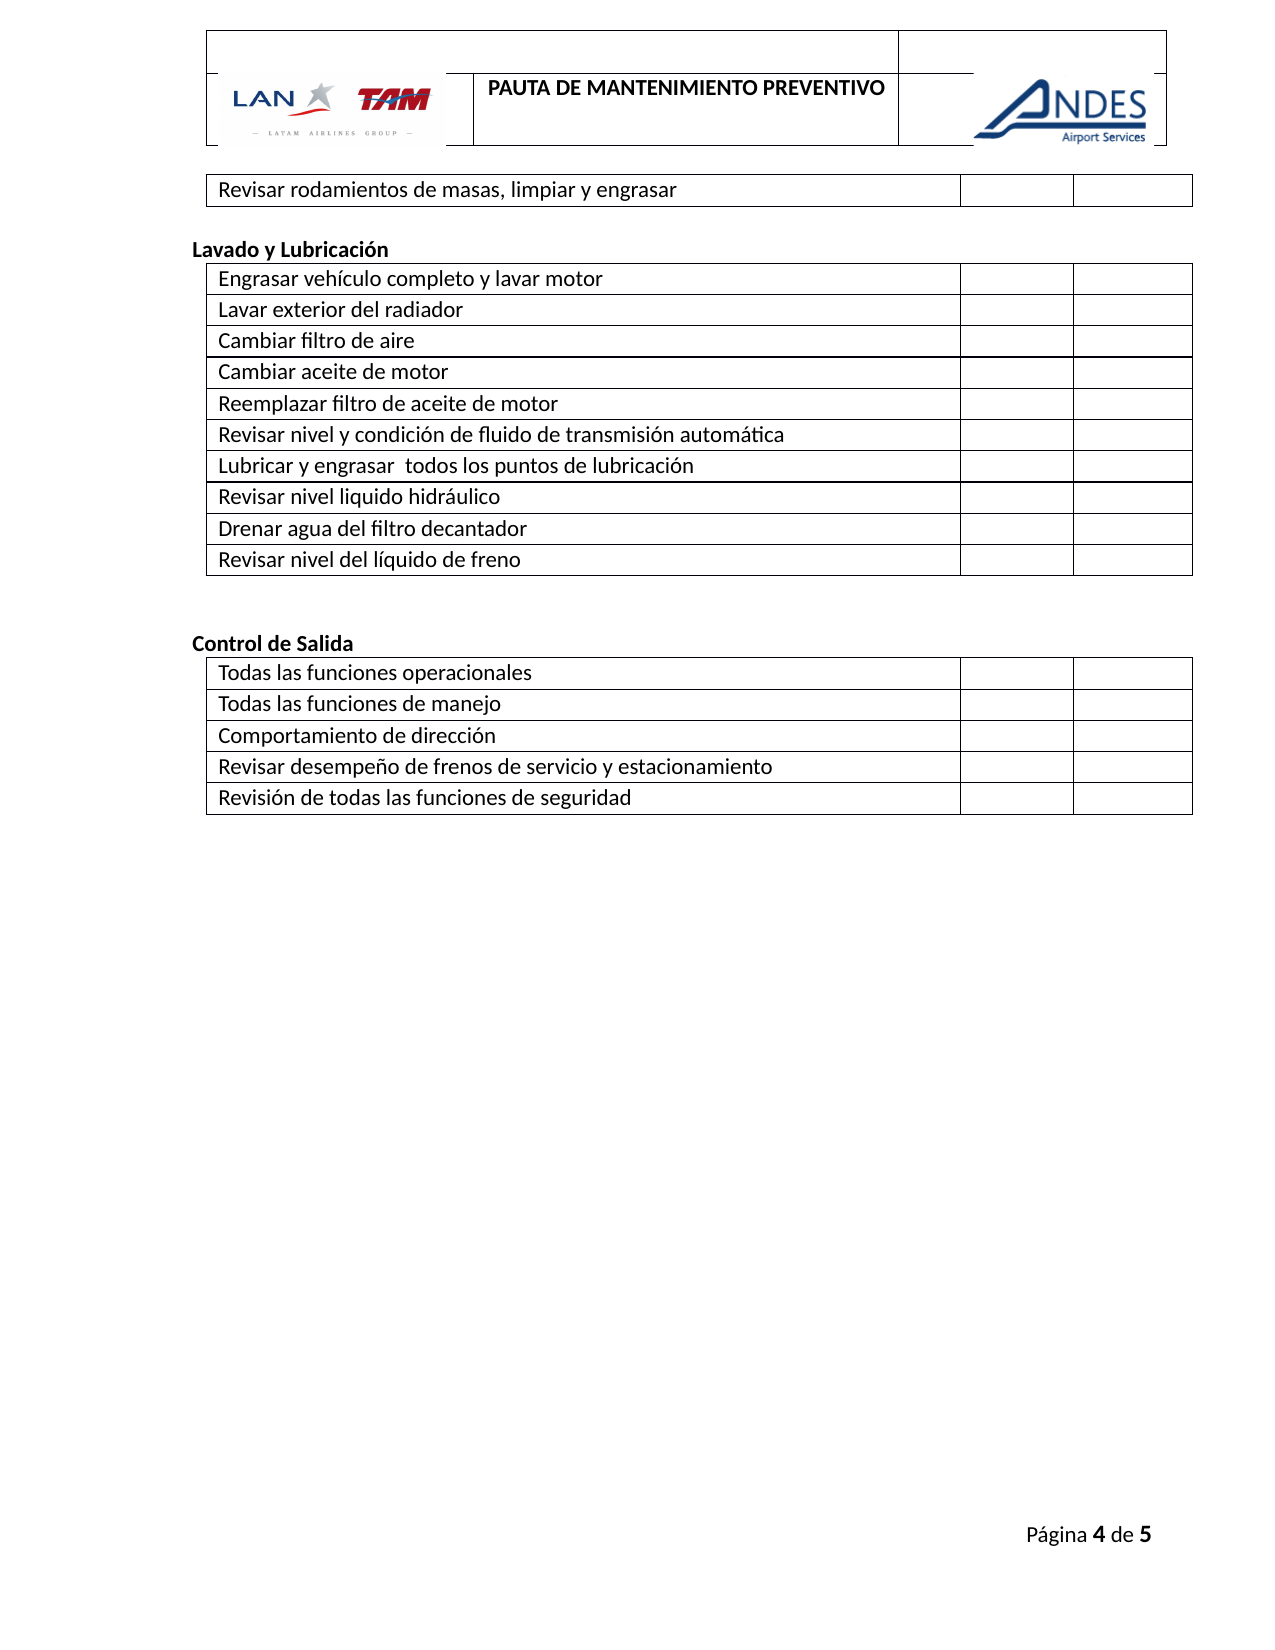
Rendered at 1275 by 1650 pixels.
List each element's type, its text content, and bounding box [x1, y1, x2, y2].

table_cell [1074, 545, 1192, 575]
table_header [1074, 264, 1192, 294]
table_cell Comportamiento de dirección [207, 721, 960, 751]
table_cell Cambiar filtro de aire [207, 326, 960, 356]
picture [218, 73, 447, 146]
table_cell [961, 295, 1073, 325]
table_cell [961, 483, 1073, 513]
table_header [1074, 658, 1192, 688]
table_cell [961, 514, 1073, 544]
table_cell Revisar rodamientos de masas, limpiar y engrasar [207, 175, 960, 206]
table_cell Todas las funciones de manejo [207, 690, 960, 720]
table_cell Lavar exterior del radiador [207, 295, 960, 325]
table_cell [961, 175, 1073, 206]
table_cell [961, 420, 1073, 450]
table_cell [1074, 389, 1192, 419]
table_cell [1074, 690, 1192, 720]
table_cell [1074, 721, 1192, 751]
table_cell Lubricar y engrasar todos los puntos de lubricación [207, 451, 960, 481]
table_cell [1074, 358, 1192, 388]
table_cell [1074, 514, 1192, 544]
text Lavado y Lubricación [192, 235, 1152, 263]
table_header [961, 264, 1073, 294]
table_cell Revisar desempeño de frenos de servicio y estacionamiento [207, 752, 960, 782]
table_cell Cambiar aceite de motor [207, 358, 960, 388]
table_cell [1074, 326, 1192, 356]
table_cell [1074, 752, 1192, 782]
table_cell Revisión de todas las funciones de seguridad [207, 783, 960, 813]
table_header Todas las funciones operacionales [207, 658, 960, 688]
table_cell [961, 326, 1073, 356]
table_cell Drenar agua del filtro decantador [207, 514, 960, 544]
table_cell Revisar nivel del líquido de freno [207, 545, 960, 575]
table_cell Revisar nivel y condición de fluido de transmisión automática [207, 420, 960, 450]
table_cell Reemplazar filtro de aceite de motor [207, 389, 960, 419]
table_cell [961, 783, 1073, 813]
table_cell [1074, 783, 1192, 813]
table_cell [961, 721, 1073, 751]
text Control de Salida [192, 629, 1152, 657]
table_cell [961, 451, 1073, 481]
table_cell Revisar nivel liquido hidráulico [207, 483, 960, 513]
table_cell [961, 389, 1073, 419]
table_cell [1074, 175, 1192, 206]
table_cell [961, 545, 1073, 575]
table_cell [961, 358, 1073, 388]
table_cell [961, 690, 1073, 720]
table_header [961, 658, 1073, 688]
table_cell [1074, 295, 1192, 325]
picture [973, 73, 1155, 146]
table_cell [1074, 451, 1192, 481]
table_cell [1074, 420, 1192, 450]
table_cell [1074, 483, 1192, 513]
table_header Engrasar vehículo completo y lavar motor [207, 264, 960, 294]
table_cell [961, 752, 1073, 782]
